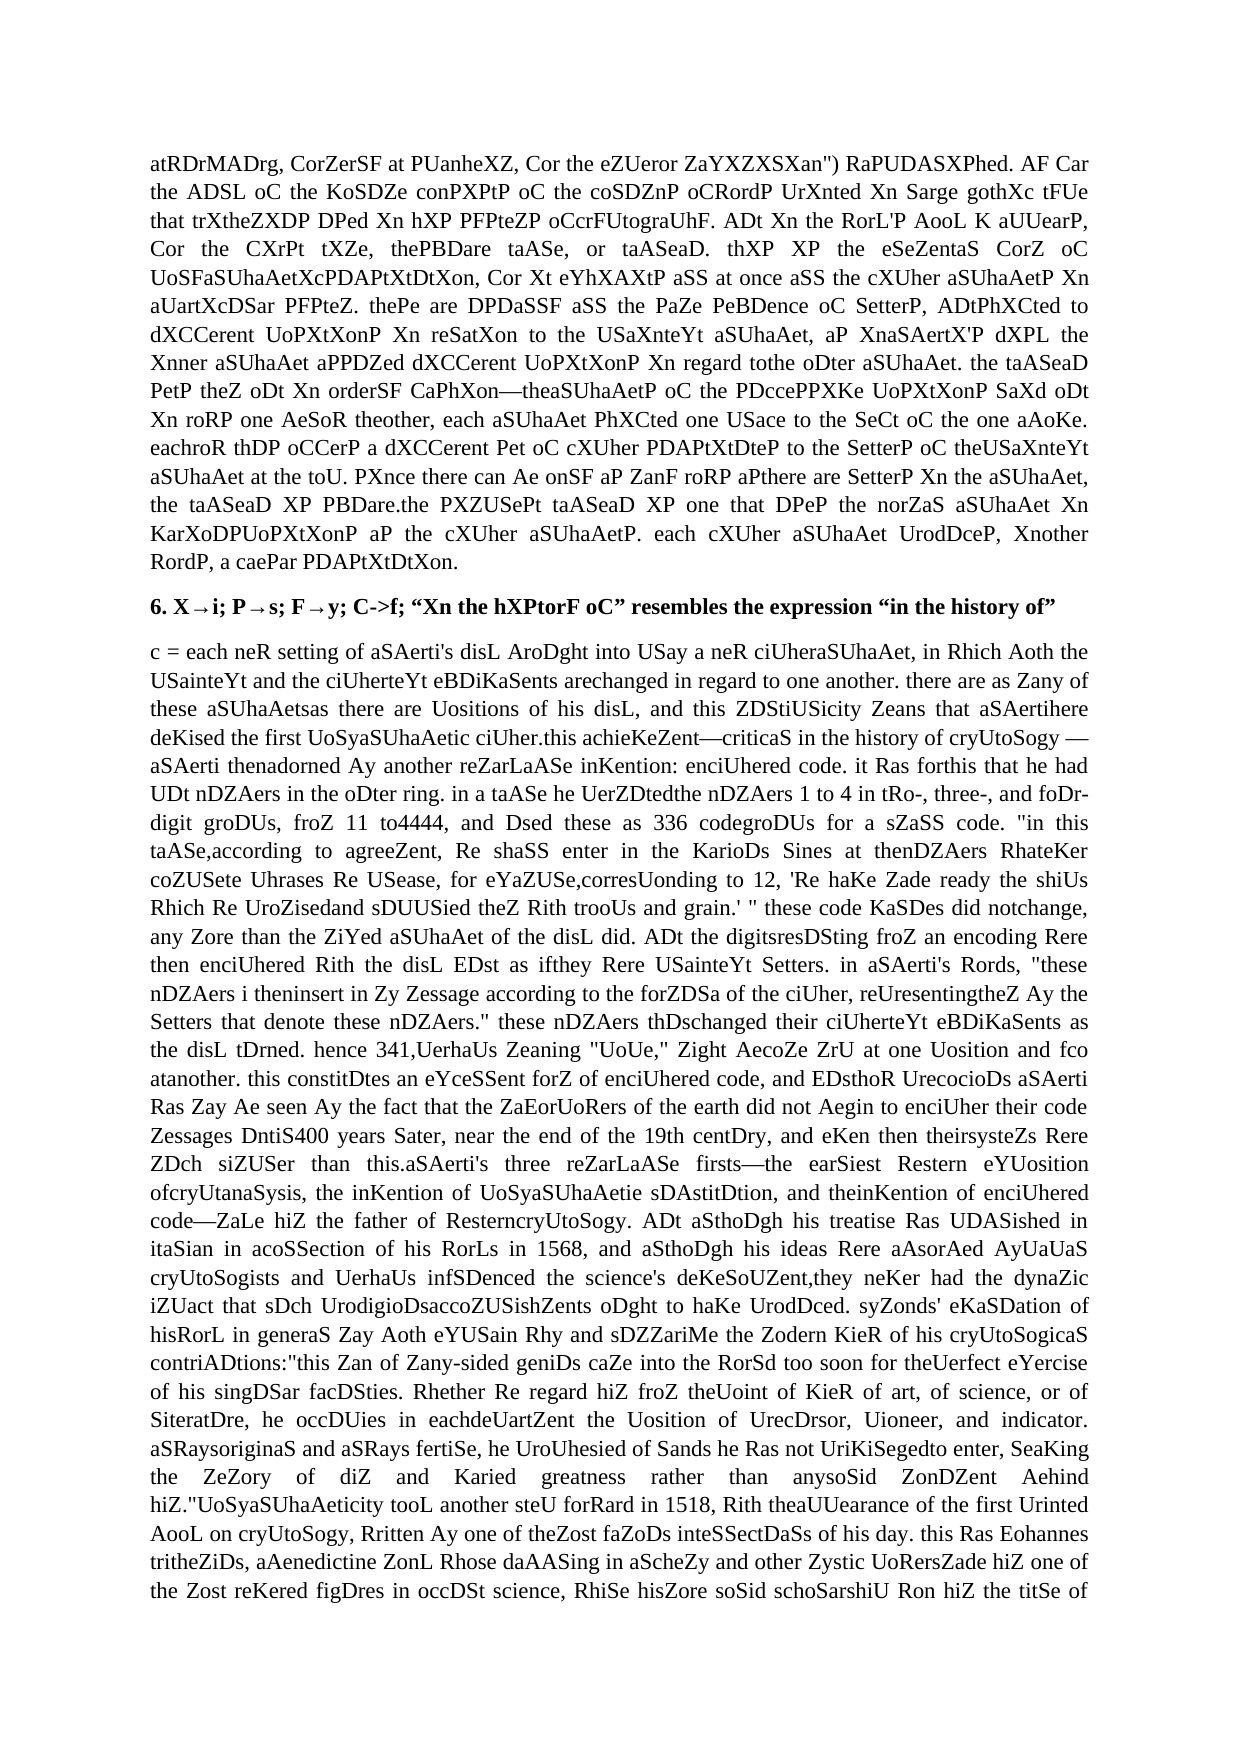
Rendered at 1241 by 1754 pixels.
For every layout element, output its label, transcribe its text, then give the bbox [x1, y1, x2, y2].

text 6. X→i; P→s; F→y; C->f; “Xn the hXPtorF oC” resembles the expression “in the history of” [150, 593, 1090, 619]
text atRDrMADrg, CorZerSF at PUanheXZ, Cor the eZUeror ZaYXZXSXan") RaPUDASXPhed. AF Car the ADSL oC the KoSDZe conPXPtP oC the coSDZnP oCRordP UrXnted Xn Sarge gothXc tFUe that trXtheZXDP DPed Xn hXP PFPteZP oCcrFUtograUhF. ADt Xn the RorL'P AooL K aUUearP, Cor the CXrPt tXZe, thePBDare taASe, or taASeaD. thXP XP the eSeZentaS CorZ oC UoSFaSUhaAetXcPDAPtXtDtXon, Cor Xt eYhXAXtP aSS at once aSS the cXUher aSUhaAetP Xn aUartXcDSar PFPteZ. thePe are DPDaSSF aSS the PaZe PeBDence oC SetterP, ADtPhXCted to dXCCerent UoPXtXonP Xn reSatXon to the USaXnteYt aSUhaAet, aP XnaSAertX'P dXPL the Xnner aSUhaAet aPPDZed dXCCerent UoPXtXonP Xn regard tothe oDter aSUhaAet. the taASeaD PetP theZ oDt Xn orderSF CaPhXon—theaSUhaAetP oC the PDccePPXKe UoPXtXonP SaXd oDt Xn roRP one AeSoR theother, each aSUhaAet PhXCted one USace to the SeCt oC the one aAoKe. eachroR thDP oCCerP a dXCCerent Pet oC cXUher PDAPtXtDteP to the SetterP oC theUSaXnteYt aSUhaAet at the toU. PXnce there can Ae onSF aP ZanF roRP aPthere are SetterP Xn the aSUhaAet, the taASeaD XP PBDare.the PXZUSePt taASeaD XP one that DPeP the norZaS aSUhaAet Xn KarXoDPUoPXtXonP aP the cXUher aSUhaAetP. each cXUher aSUhaAet UrodDceP, Xnother RordP, a caePar PDAPtXtDtXon. [150, 150, 1090, 574]
text c = each neR setting of aSAerti's disL AroDght into USay a neR ciUheraSUhaAet, in Rhich Aoth the USainteYt and the ciUherteYt eBDiKaSents arechanged in regard to one another. there are as Zany of these aSUhaAetsas there are Uositions of his disL, and this ZDStiUSicity Zeans that aSAertihere deKised the first UoSyaSUhaAetic ciUher.this achieKeZent—criticaS in the history of cryUtoSogy —aSAerti thenadorned Ay another reZarLaASe inKention: enciUhered code. it Ras forthis that he had UDt nDZAers in the oDter ring. in a taASe he UerZDtedthe nDZAers 1 to 4 in tRo-, three-, and foDr-digit groDUs, froZ 11 to4444, and Dsed these as 336 codegroDUs for a sZaSS code. "in this taASe,according to agreeZent, Re shaSS enter in the KarioDs Sines at thenDZAers RhateKer coZUSete Uhrases Re USease, for eYaZUSe,corresUonding to 12, 'Re haKe Zade ready the shiUs Rhich Re UroZisedand sDUUSied theZ Rith trooUs and grain.' " these code KaSDes did notchange, any Zore than the ZiYed aSUhaAet of the disL did. ADt the digitsresDSting froZ an encoding Rere then enciUhered Rith the disL EDst as ifthey Rere USainteYt Setters. in aSAerti's Rords, "these nDZAers i theninsert in Zy Zessage according to the forZDSa of the ciUher, reUresentingtheZ Ay the Setters that denote these nDZAers." these nDZAers thDschanged their ciUherteYt eBDiKaSents as the disL tDrned. hence 341,UerhaUs Zeaning "UoUe," Zight AecoZe ZrU at one Uosition and fco atanother. this constitDtes an eYceSSent forZ of enciUhered code, and EDsthoR UrecocioDs aSAerti Ras Zay Ae seen Ay the fact that the ZaEorUoRers of the earth did not Aegin to enciUher their code Zessages DntiS400 years Sater, near the end of the 19th centDry, and eKen then theirsysteZs Rere ZDch siZUSer than this.aSAerti's three reZarLaASe firsts—the earSiest Restern eYUosition ofcryUtanaSysis, the inKention of UoSyaSUhaAetie sDAstitDtion, and theinKention of enciUhered code—ZaLe hiZ the father of ResterncryUtoSogy. ADt aSthoDgh his treatise Ras UDASished in itaSian in acoSSection of his RorLs in 1568, and aSthoDgh his ideas Rere aAsorAed AyUaUaS cryUtoSogists and UerhaUs infSDenced the science's deKeSoUZent,they neKer had the dynaZic iZUact that sDch UrodigioDsaccoZUSishZents oDght to haKe UrodDced. syZonds' eKaSDation of hisRorL in generaS Zay Aoth eYUSain Rhy and sDZZariMe the Zodern KieR of his cryUtoSogicaS contriADtions:"this Zan of Zany-sided geniDs caZe into the RorSd too soon for theUerfect eYercise of his singDSar facDSties. Rhether Re regard hiZ froZ theUoint of KieR of art, of science, or of SiteratDre, he occDUies in eachdeUartZent the Uosition of UrecDrsor, Uioneer, and indicator. aSRaysoriginaS and aSRays fertiSe, he UroUhesied of Sands he Ras not UriKiSegedto enter, SeaKing the ZeZory of diZ and Karied greatness rather than anysoSid ZonDZent Aehind hiZ."UoSyaSUhaAeticity tooL another steU forRard in 1518, Rith theaUUearance of the first Urinted AooL on cryUtoSogy, Rritten Ay one of theZost faZoDs inteSSectDaSs of his day. this Ras Eohannes tritheZiDs, aAenedictine ZonL Rhose daAASing in aScheZy and other Zystic UoRersZade hiZ one of the Zost reKered figDres in occDSt science, RhiSe hisZore soSid schoSarshiU Ron hiZ the titSe of [150, 638, 1090, 1603]
